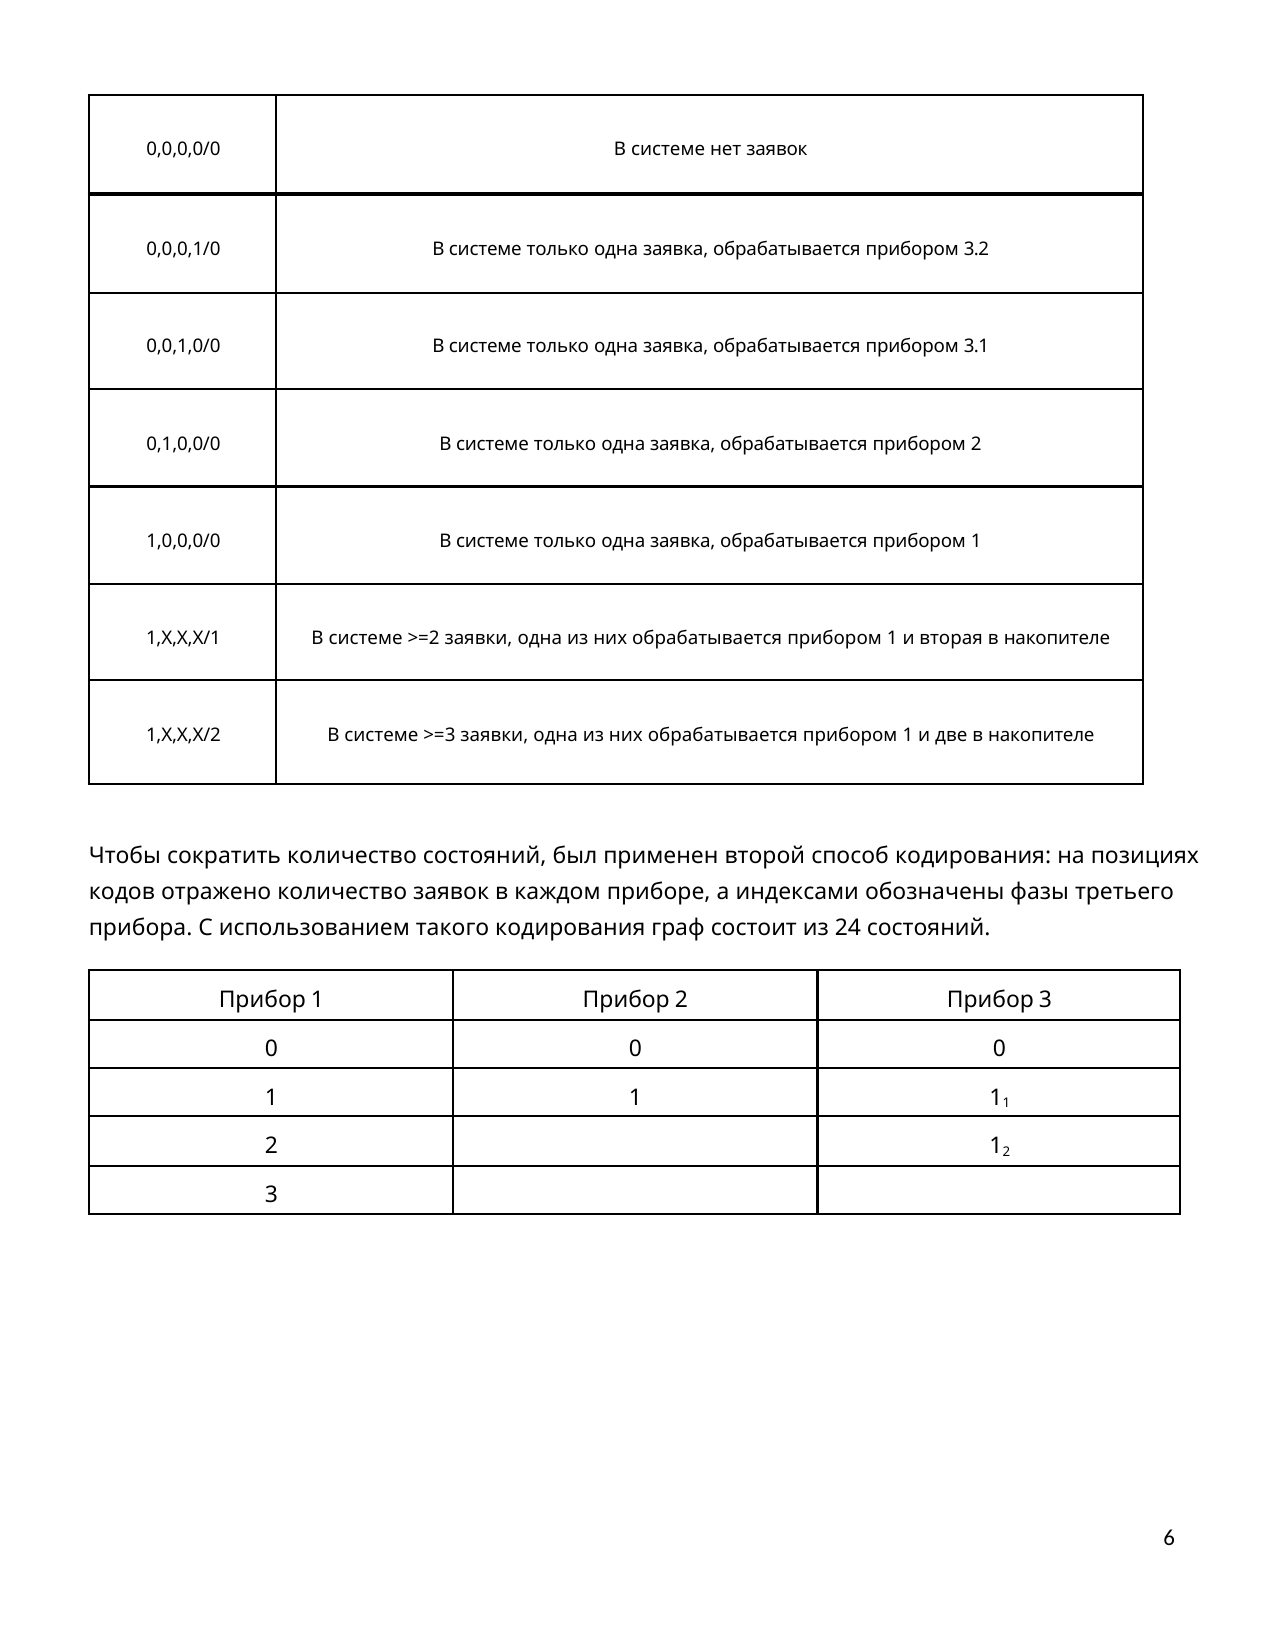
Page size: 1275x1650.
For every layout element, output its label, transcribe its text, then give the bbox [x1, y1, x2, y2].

table_cell В системе только одна заявка, обрабатывается прибором 2 [277, 390, 1142, 485]
table_cell [454, 1167, 816, 1213]
table_cell 1,X,X,X/1 [90, 585, 275, 679]
table_header В системе только одна заявка, обрабатывается прибором 3.2 [277, 196, 1142, 292]
table_cell 1,X,X,X/2 [90, 681, 275, 783]
table_cell 12 [819, 1117, 1179, 1165]
table_cell В системе только одна заявка, обрабатывается прибором 1 [277, 488, 1142, 583]
table_cell В системе >=2 заявки, одна из них обрабатывается прибором 1 и вторая в накопителе [277, 585, 1142, 679]
table_cell 0 [819, 1021, 1179, 1067]
table_cell 1 [454, 1069, 816, 1115]
text Чтобы сократить количество состояний, был применен второй способ кодирования: на позициях кодов отражено количество заявок в каждом приборе, а индексами обозначены фазы третьего прибора. С использованием такого кодирования граф состоит из 24 состояний. [88, 839, 1202, 942]
table_cell [454, 1117, 816, 1165]
table_cell 1,0,0,0/0 [90, 488, 275, 583]
table_cell 3 [90, 1167, 452, 1213]
table_cell 1 [90, 1069, 452, 1115]
table_cell 0,1,0,0/0 [90, 390, 275, 485]
table_header Прибор 3 [819, 971, 1179, 1019]
table_cell 0,0,1,0/0 [90, 294, 275, 387]
table_header Прибор 2 [454, 971, 816, 1019]
table_header Прибор 1 [90, 971, 452, 1019]
table_cell В системе нет заявок [277, 96, 1142, 192]
table_cell 0,0,0,0/0 [90, 96, 275, 192]
table_cell [819, 1167, 1179, 1213]
table_cell 2 [90, 1117, 452, 1165]
table_cell 0 [90, 1021, 452, 1067]
table_cell В системе только одна заявка, обрабатывается прибором 3.1 [277, 294, 1142, 387]
table_cell В системе >=3 заявки, одна из них обрабатывается прибором 1 и две в накопителе [277, 681, 1142, 783]
table_cell 0 [454, 1021, 816, 1067]
table_header 0,0,0,1/0 [90, 196, 275, 292]
table_cell 11 [819, 1069, 1179, 1115]
